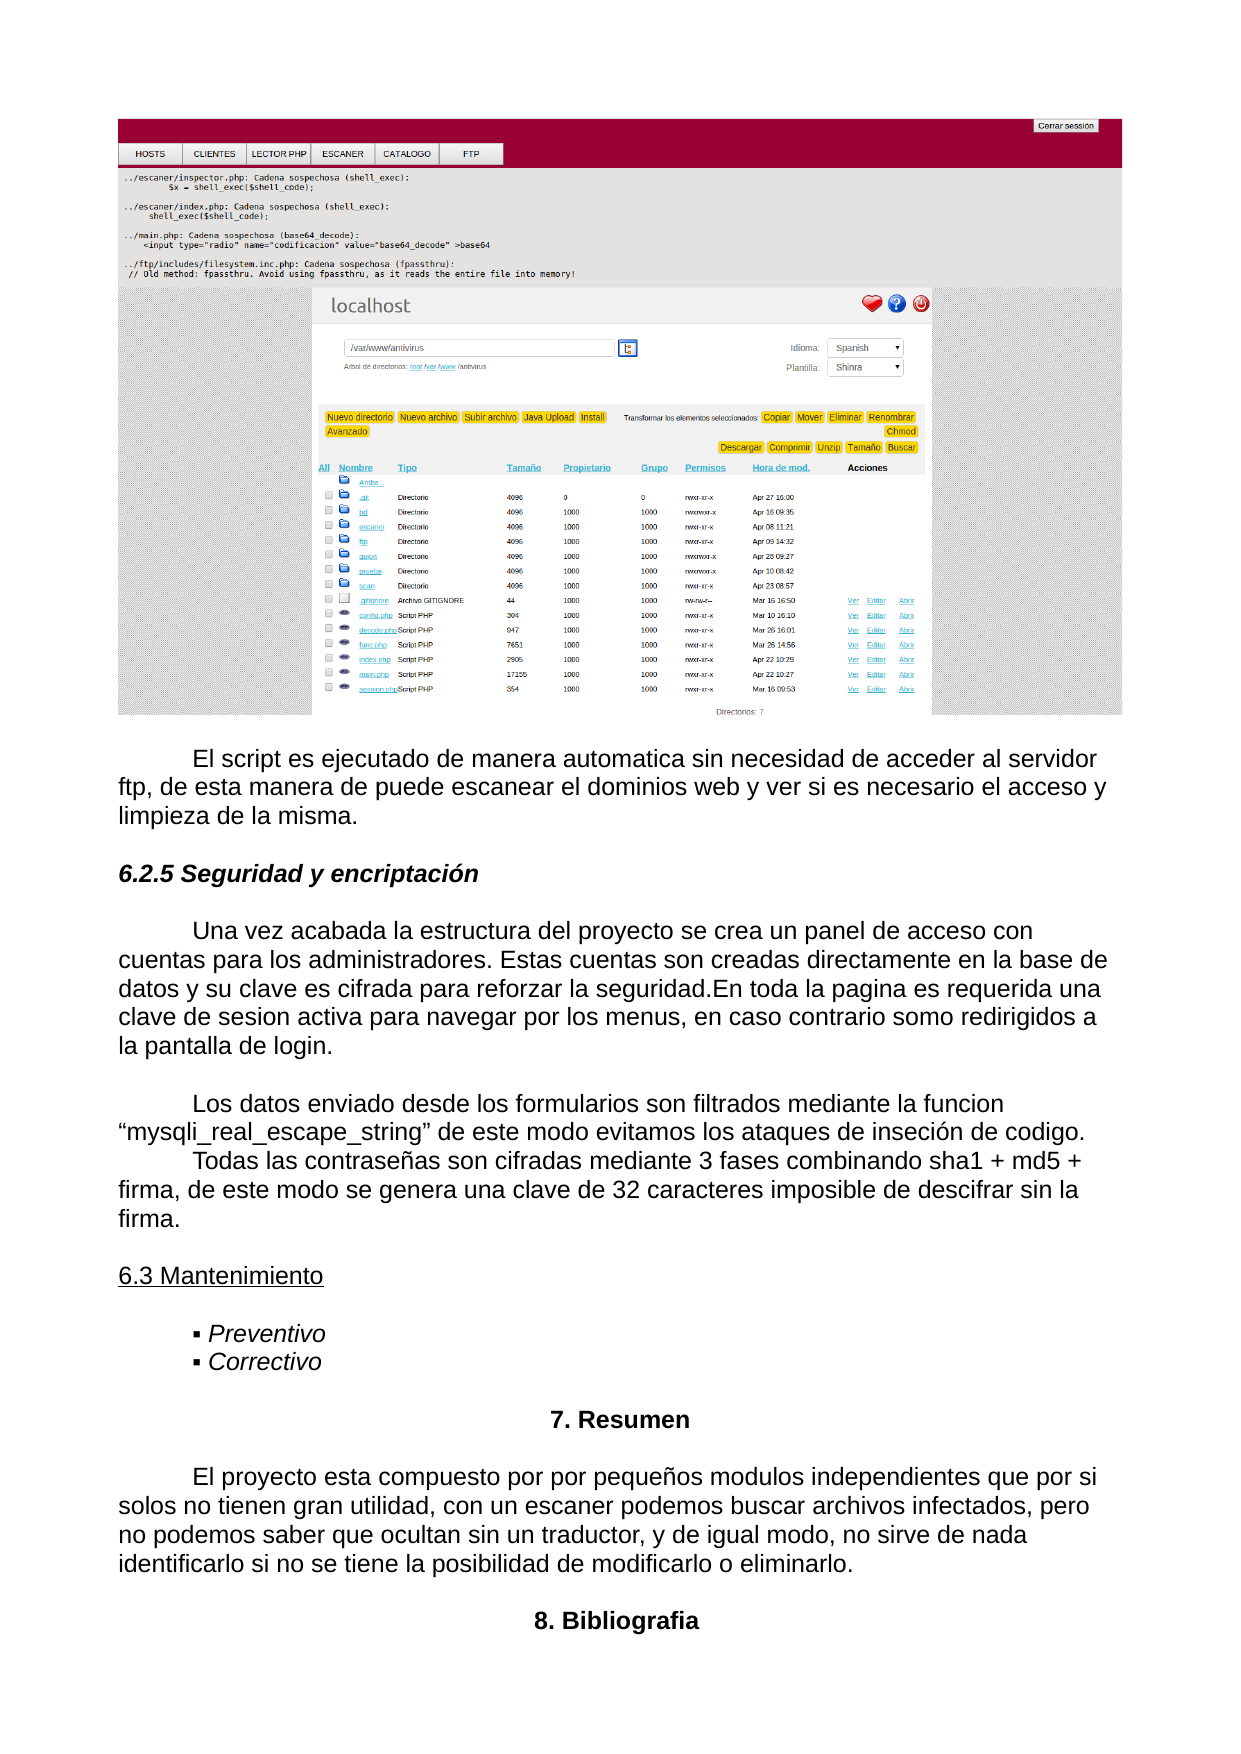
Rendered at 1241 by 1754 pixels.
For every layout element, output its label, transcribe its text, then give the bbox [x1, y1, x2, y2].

text 8. Bibliografia [118, 1606, 1122, 1635]
text Una vez acabada la estructura del proyecto se crea un panel de acceso con cuentas para los administradores. Estas cuentas son creadas directamente en la base de datos y su clave es cifrada para reforzar la seguridad.En toda la pagina es requerida una clave de sesion activa para navegar por los menus, en caso contrario somo redirigidos a la pantalla de login. [118, 916, 1122, 1060]
picture [118, 118, 1123, 715]
text 7. Resumen [118, 1405, 1122, 1434]
text El proyecto esta compuesto por por pequeños modulos independientes que por si solos no tienen gran utilidad, con un escaner podemos buscar archivos infectados, pero no podemos saber que ocultan sin un traductor, y de igual modo, no sirve de nada identificarlo si no se tiene la posibilidad de modificarlo o eliminarlo. [118, 1462, 1122, 1577]
text Los datos enviado desde los formularios son filtrados mediante la funcion “mysqli_real_escape_string” de este modo evitamos los ataques de inseción de codigo. [118, 1089, 1122, 1146]
text ▪ Preventivo [118, 1319, 1122, 1347]
text 6.2.5 Seguridad y encriptación [118, 859, 1122, 887]
text Todas las contraseñas son cifradas mediante 3 fases combinando sha1 + md5 + firma, de este modo se genera una clave de 32 caracteres imposible de descifrar sin la firma. [118, 1146, 1122, 1232]
text El script es ejecutado de manera automatica sin necesidad de acceder al servidor ftp, de esta manera de puede escanear el dominios web y ver si es necesario el acceso y limpieza de la misma. [118, 744, 1122, 830]
text 6.3 Mantenimiento [118, 1261, 1122, 1290]
text ▪ Correctivo [118, 1347, 1122, 1376]
